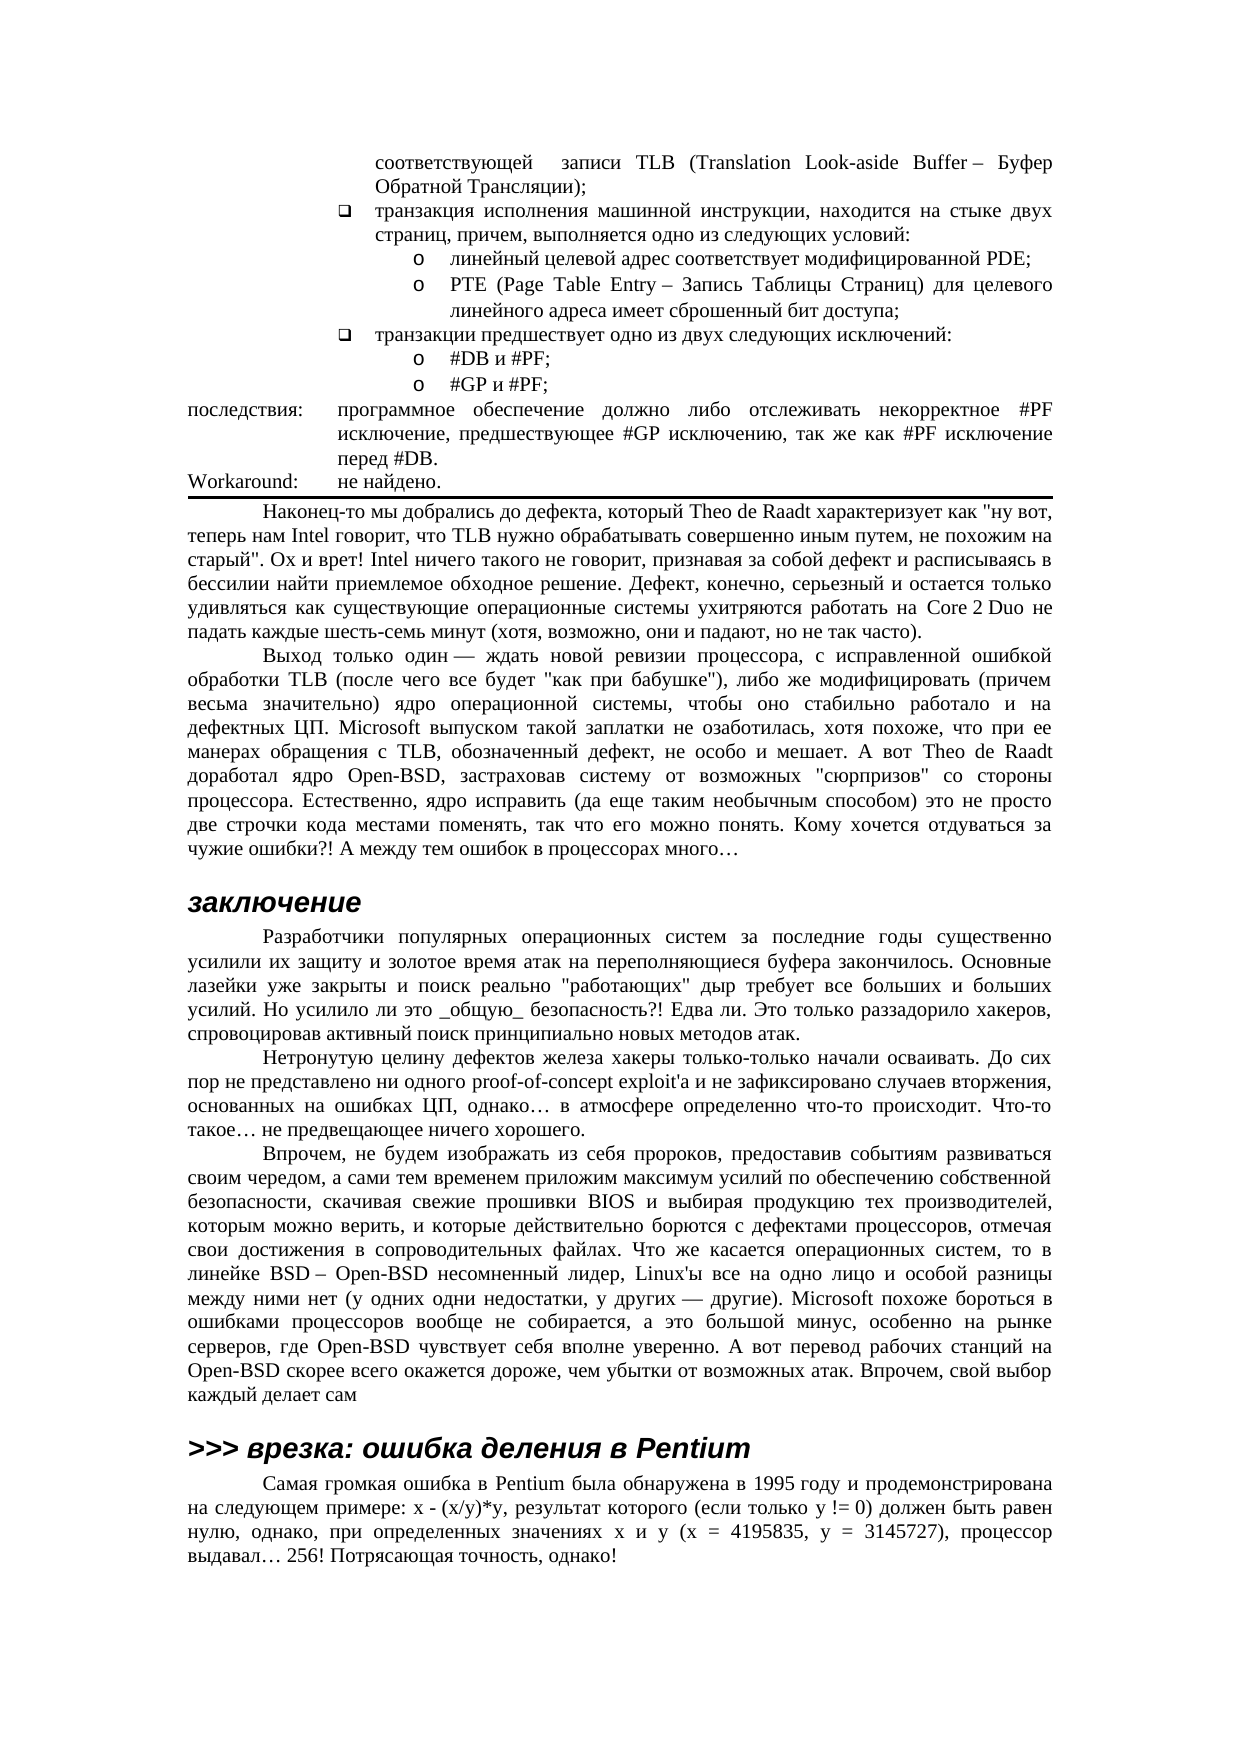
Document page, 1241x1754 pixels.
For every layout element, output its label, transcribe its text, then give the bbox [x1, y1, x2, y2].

text Workaround: не найдено. [187, 469, 1053, 499]
list линейный целевой адрес соответствует модифицированной PDE; [412, 246, 1053, 272]
list транзакции предшествует одно из двух следующих исключений: [337, 322, 1053, 346]
text Впрочем, не будем изображать из себя пророков, предоставив событиям развиваться своим чередом, а сами тем временем приложим максимум усилий по обеспечению собственной безопасности, скачивая свежие прошивки BIOS и выбирая продукцию тех производителей, которым можно верить, и которые действительно борются с дефектами процессоров, отмечая свои достижения в сопроводительных файлах. Что же касается операционных систем, то в линейке BSD – Open-BSD несомненный лидер, Linux'ы все на одно лицо и особой разницы между ними нет (у одних одни недостатки, у других — другие). Microsoft похоже бороться в ошибками процессоров вообще не собирается, а это большой минус, особенно на рынке серверов, где Open-BSD чувствует себя вполне уверенно. А вот перевод рабочих станций на Open-BSD скорее всего окажется дороже, чем убытки от возможных атак. Впрочем, свой выбор каждый делает сам [187, 1141, 1053, 1406]
text Выход только один — ждать новой ревизии процессора, с исправленной ошибкой обработки TLB (после чего все будет "как при бабушке"), либо же модифицировать (причем весьма значительно) ядро операционной системы, чтобы оно стабильно работало и на дефектных ЦП. Microsoft выпуском такой заплатки не озаботилась, хотя похоже, что при ее манерах обращения с TLB, обозначенный дефект, не особо и мешает. А вот Theo de Raadt доработал ядро Open-BSD, застраховав систему от возможных "сюрпризов" со стороны процессора. Естественно, ядро исправить (да еще таким необычным способом) это не просто две строчки кода местами поменять, так что его можно понять. Кому хочется отдуваться за чужие ошибки?! А между тем ошибок в процессорах много… [187, 643, 1053, 860]
list #DB и #PF; [412, 346, 1053, 372]
text последствия: программное обеспечение должно либо отслеживать некорректное #PF исключение, предшествующее #GP исключению, так же как #PF исключение перед #DB. [187, 397, 1053, 469]
list PTE (Page Table Entry – Запись Таблицы Страниц) для целевого линейного адреса имеет сброшенный бит доступа; [412, 272, 1053, 322]
list #GP и #PF; [412, 372, 1053, 397]
subtitle >>> врезка: ошибка деления в Pentium [187, 1431, 1053, 1464]
subtitle заключение [187, 885, 1053, 918]
list соответствующей записи TLB (Translation Look-aside Buffer – Буфер Обратной Трансляции); [337, 150, 1053, 198]
text Нетронутую целину дефектов железа хакеры только-только начали осваивать. До сих пор не представлено ни одного proof-of-concept exploit'а и не зафиксировано случаев вторжения, основанных на ошибках ЦП, однако… в атмосфере определенно что-то происходит. Что-то такое… не предвещающее ничего хорошего. [187, 1045, 1053, 1141]
text Наконец-то мы добрались до дефекта, который Theo de Raadt характеризует как "ну вот, теперь нам Intel говорит, что TLB нужно обрабатывать совершенно иным путем, не похожим на старый". Ох и врет! Intel ничего такого не говорит, признавая за собой дефект и расписываясь в бессилии найти приемлемое обходное решение. Дефект, конечно, серьезный и остается только удивляться как существующие операционные системы ухитряются работать на Core 2 Duo не падать каждые шесть-семь минут (хотя, возможно, они и падают, но не так часто). [187, 499, 1053, 643]
text Разработчики популярных операционных систем за последние годы существенно усилили их защиту и золотое время атак на переполняющиеся буфера закончилось. Основные лазейки уже закрыты и поиск реально "работающих" дыр требует все больших и больших усилий. Но усилило ли это _общую_ безопасность?! Едва ли. Это только раззадорило хакеров, спровоцировав активный поиск принципиально новых методов атак. [187, 924, 1053, 1045]
list транзакция исполнения машинной инструкции, находится на стыке двух страниц, причем, выполняется одно из следующих условий: [337, 198, 1053, 246]
text Самая громкая ошибка в Pentium была обнаружена в 1995 году и продемонстрирована на следующем примере: x - (x/y)*y, результат которого (если только y != 0) должен быть равен нулю, однако, при определенных значениях x и y (x = 4195835, y = 3145727), процессор выдавал… 256! Потрясающая точность, однако! [187, 1471, 1053, 1567]
